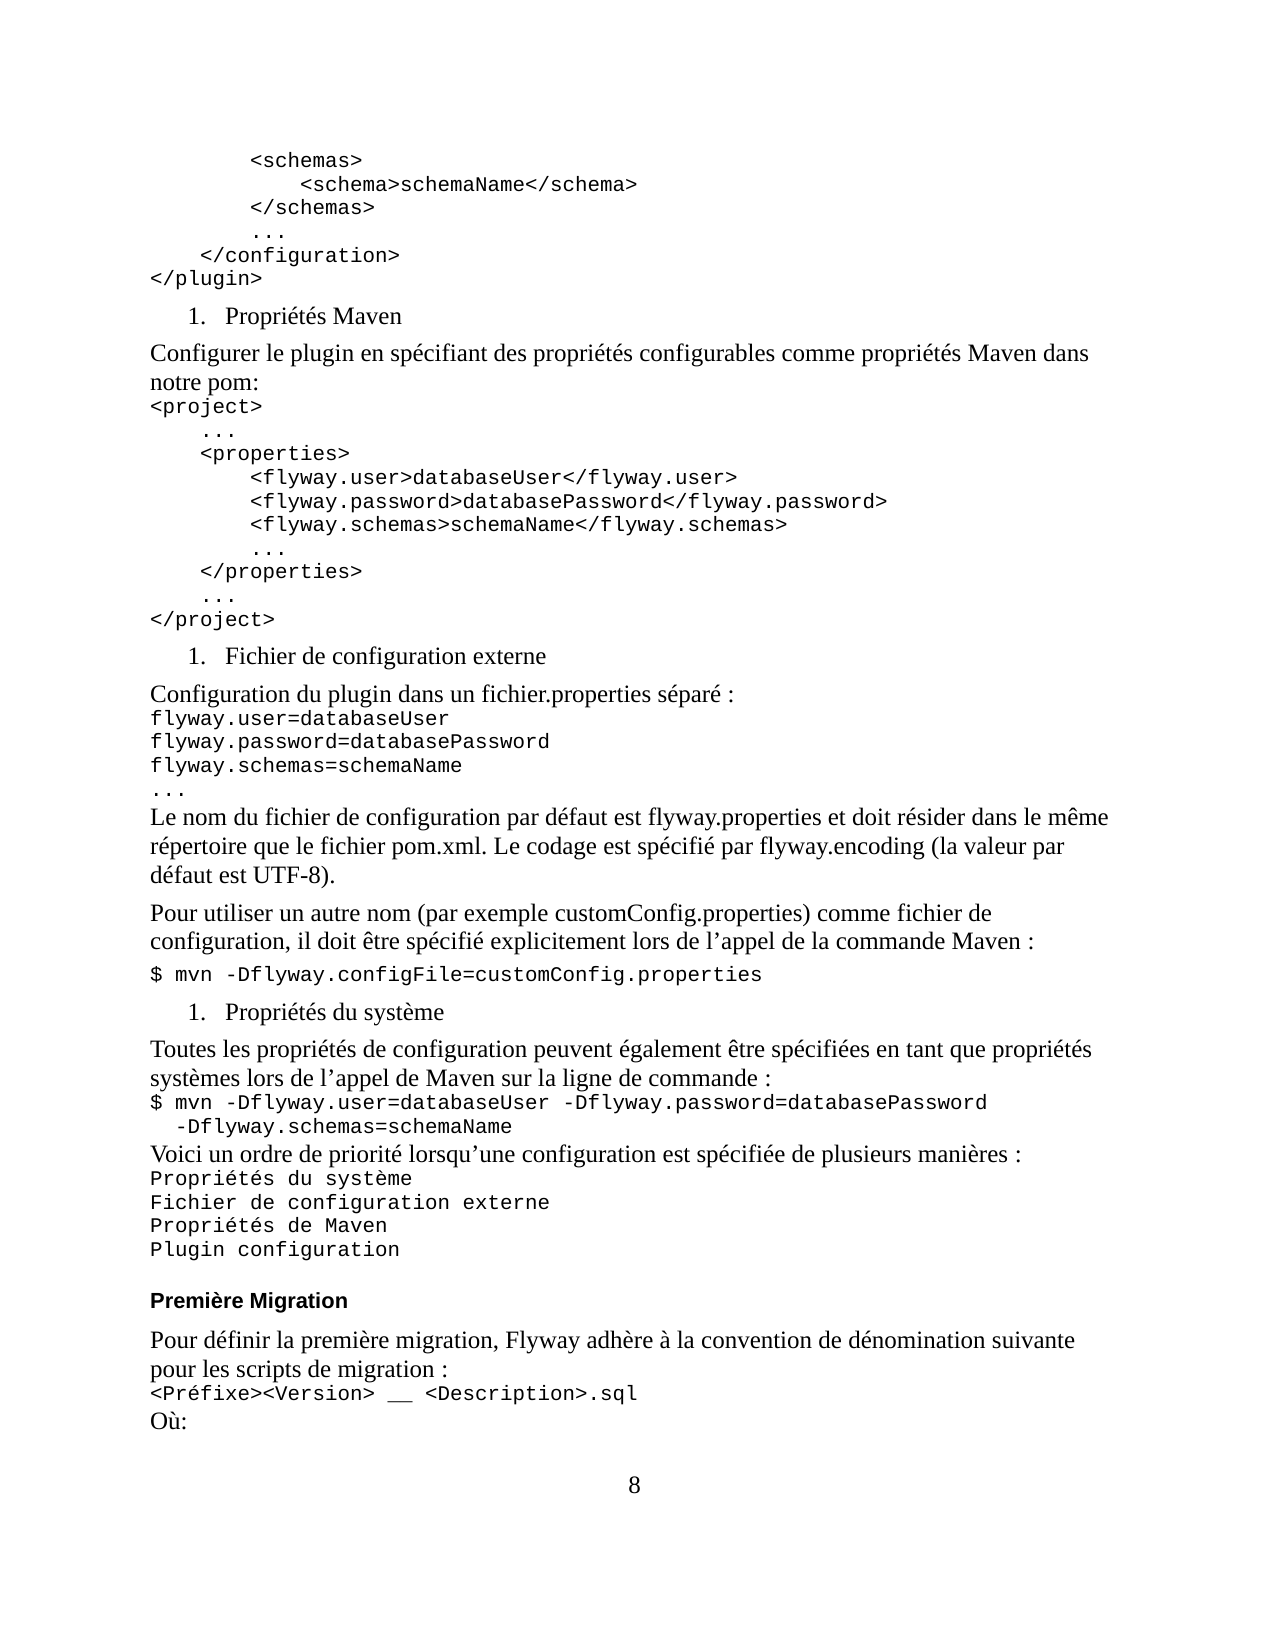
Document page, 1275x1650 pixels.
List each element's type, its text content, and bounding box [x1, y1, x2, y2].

text </schemas> [150, 197, 1125, 221]
text Le nom du fichier de configuration par défaut est flyway.properties et doit résider dans le même répertoire que le fichier pom.xml. Le codage est spécifié par flyway.encoding (la valeur par défaut est UTF-8). [150, 802, 1125, 889]
list Fichier de configuration externe [187, 641, 1125, 670]
text <schema>schemaName</schema> [150, 174, 1125, 197]
text <flyway.user>databaseUser</flyway.user> [150, 467, 1125, 491]
text Propriétés du système [150, 1168, 1125, 1192]
text -Dflyway.schemas=schemaName [150, 1116, 1125, 1139]
text Plugin configuration [150, 1239, 1125, 1263]
list Propriétés Maven [187, 301, 1125, 329]
text </plugin> [150, 268, 1125, 292]
text ... [150, 420, 1125, 443]
text flyway.user=databaseUser [150, 708, 1125, 732]
text <flyway.password>databasePassword</flyway.password> [150, 491, 1125, 514]
text Configurer le plugin en spécifiant des propriétés configurables comme propriétés Maven dans notre pom: [150, 338, 1125, 396]
text </properties> [150, 562, 1125, 585]
text ... [150, 585, 1125, 609]
text </configuration> [150, 244, 1125, 268]
text <project> [150, 396, 1125, 420]
text ... [150, 779, 1125, 802]
text Pour utiliser un autre nom (par exemple customConfig.properties) comme fichier de configuration, il doit être spécifié explicitement lors de l’appel de la commande Maven : [150, 898, 1125, 955]
text <properties> [150, 443, 1125, 467]
subtitle Première Migration [150, 1288, 1125, 1313]
text </project> [150, 609, 1125, 632]
text Propriétés de Maven [150, 1215, 1125, 1239]
text $ mvn -Dflyway.user=databaseUser -Dflyway.password=databasePassword [150, 1092, 1125, 1116]
text <schemas> [150, 150, 1125, 174]
text Configuration du plugin dans un fichier.properties séparé : [150, 679, 1125, 708]
text Où: [150, 1406, 1125, 1435]
list Propriétés du système [187, 997, 1125, 1026]
text flyway.schemas=schemaName [150, 755, 1125, 779]
text <Préfixe><Version> __ <Description>.sql [150, 1383, 1125, 1406]
text <flyway.schemas>schemaName</flyway.schemas> [150, 514, 1125, 538]
text Toutes les propriétés de configuration peuvent également être spécifiées en tant que propriétés systèmes lors de l’appel de Maven sur la ligne de commande : [150, 1034, 1125, 1092]
text ... [150, 221, 1125, 244]
text $ mvn -Dflyway.configFile=customConfig.properties [150, 964, 1125, 988]
text Pour définir la première migration, Flyway adhère à la convention de dénomination suivante pour les scripts de migration : [150, 1325, 1125, 1383]
text Voici un ordre de priorité lorsqu’une configuration est spécifiée de plusieurs manières : [150, 1139, 1125, 1168]
text Fichier de configuration externe [150, 1192, 1125, 1215]
text flyway.password=databasePassword [150, 732, 1125, 755]
text ... [150, 538, 1125, 562]
